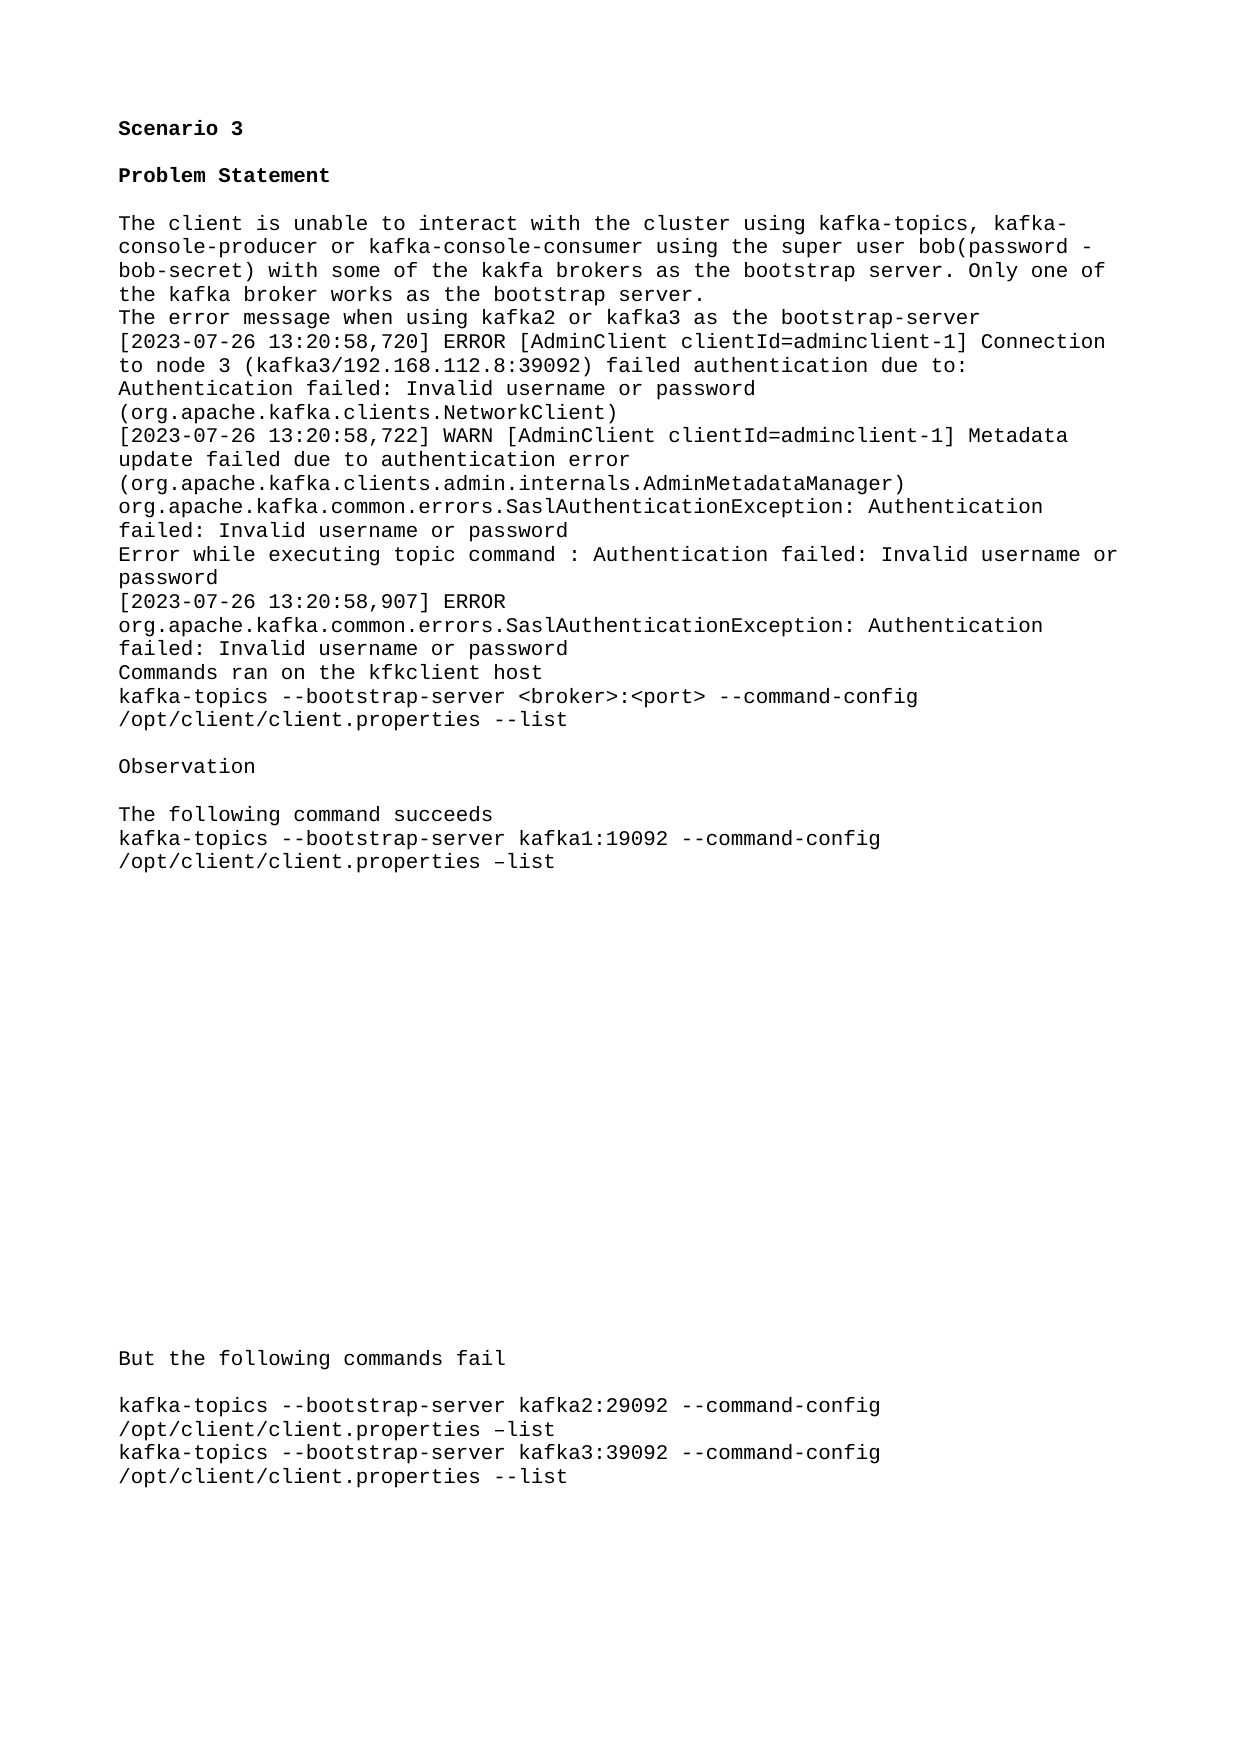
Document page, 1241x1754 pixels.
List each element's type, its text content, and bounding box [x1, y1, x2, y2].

text Problem Statement [118, 165, 1122, 189]
text The error message when using kafka2 or kafka3 as the bootstrap-server [118, 307, 1122, 331]
text Error while executing topic command : Authentication failed: Invalid username or password [118, 544, 1122, 591]
text [2023-07-26 13:20:58,720] ERROR [AdminClient clientId=adminclient-1] Connection to node 3 (kafka3/192.168.112.8:39092) failed authentication due to: Authentication failed: Invalid username or password (org.apache.kafka.clients.NetworkClient) [118, 331, 1122, 426]
text kafka-topics --bootstrap-server kafka2:29092 --command-config /opt/client/client.properties –list [118, 1395, 1122, 1442]
text [2023-07-26 13:20:58,907] ERROR org.apache.kafka.common.errors.SaslAuthenticationException: Authentication failed: Invalid username or password [118, 591, 1122, 662]
text The client is unable to interact with the cluster using kafka-topics, kafka-console-producer or kafka-console-consumer using the super user bob(password - bob-secret) with some of the kakfa brokers as the bootstrap server. Only one of the kafka broker works as the bootstrap server. [118, 213, 1122, 307]
text Scenario 3 [118, 118, 1122, 142]
text kafka-topics --bootstrap-server <broker>:<port> --command-config /opt/client/client.properties --list [118, 686, 1122, 733]
text [2023-07-26 13:20:58,722] WARN [AdminClient clientId=adminclient-1] Metadata update failed due to authentication error (org.apache.kafka.clients.admin.internals.AdminMetadataManager) [118, 426, 1122, 496]
text But the following commands fail [118, 1348, 1122, 1371]
text kafka-topics --bootstrap-server kafka3:39092 --command-config /opt/client/client.properties --list [118, 1442, 1122, 1489]
text kafka-topics --bootstrap-server kafka1:19092 --command-config /opt/client/client.properties –list [118, 827, 1122, 875]
text The following command succeeds [118, 804, 1122, 827]
text org.apache.kafka.common.errors.SaslAuthenticationException: Authentication failed: Invalid username or password [118, 496, 1122, 544]
text Commands ran on the kfkclient host [118, 662, 1122, 686]
text Observation [118, 757, 1122, 780]
